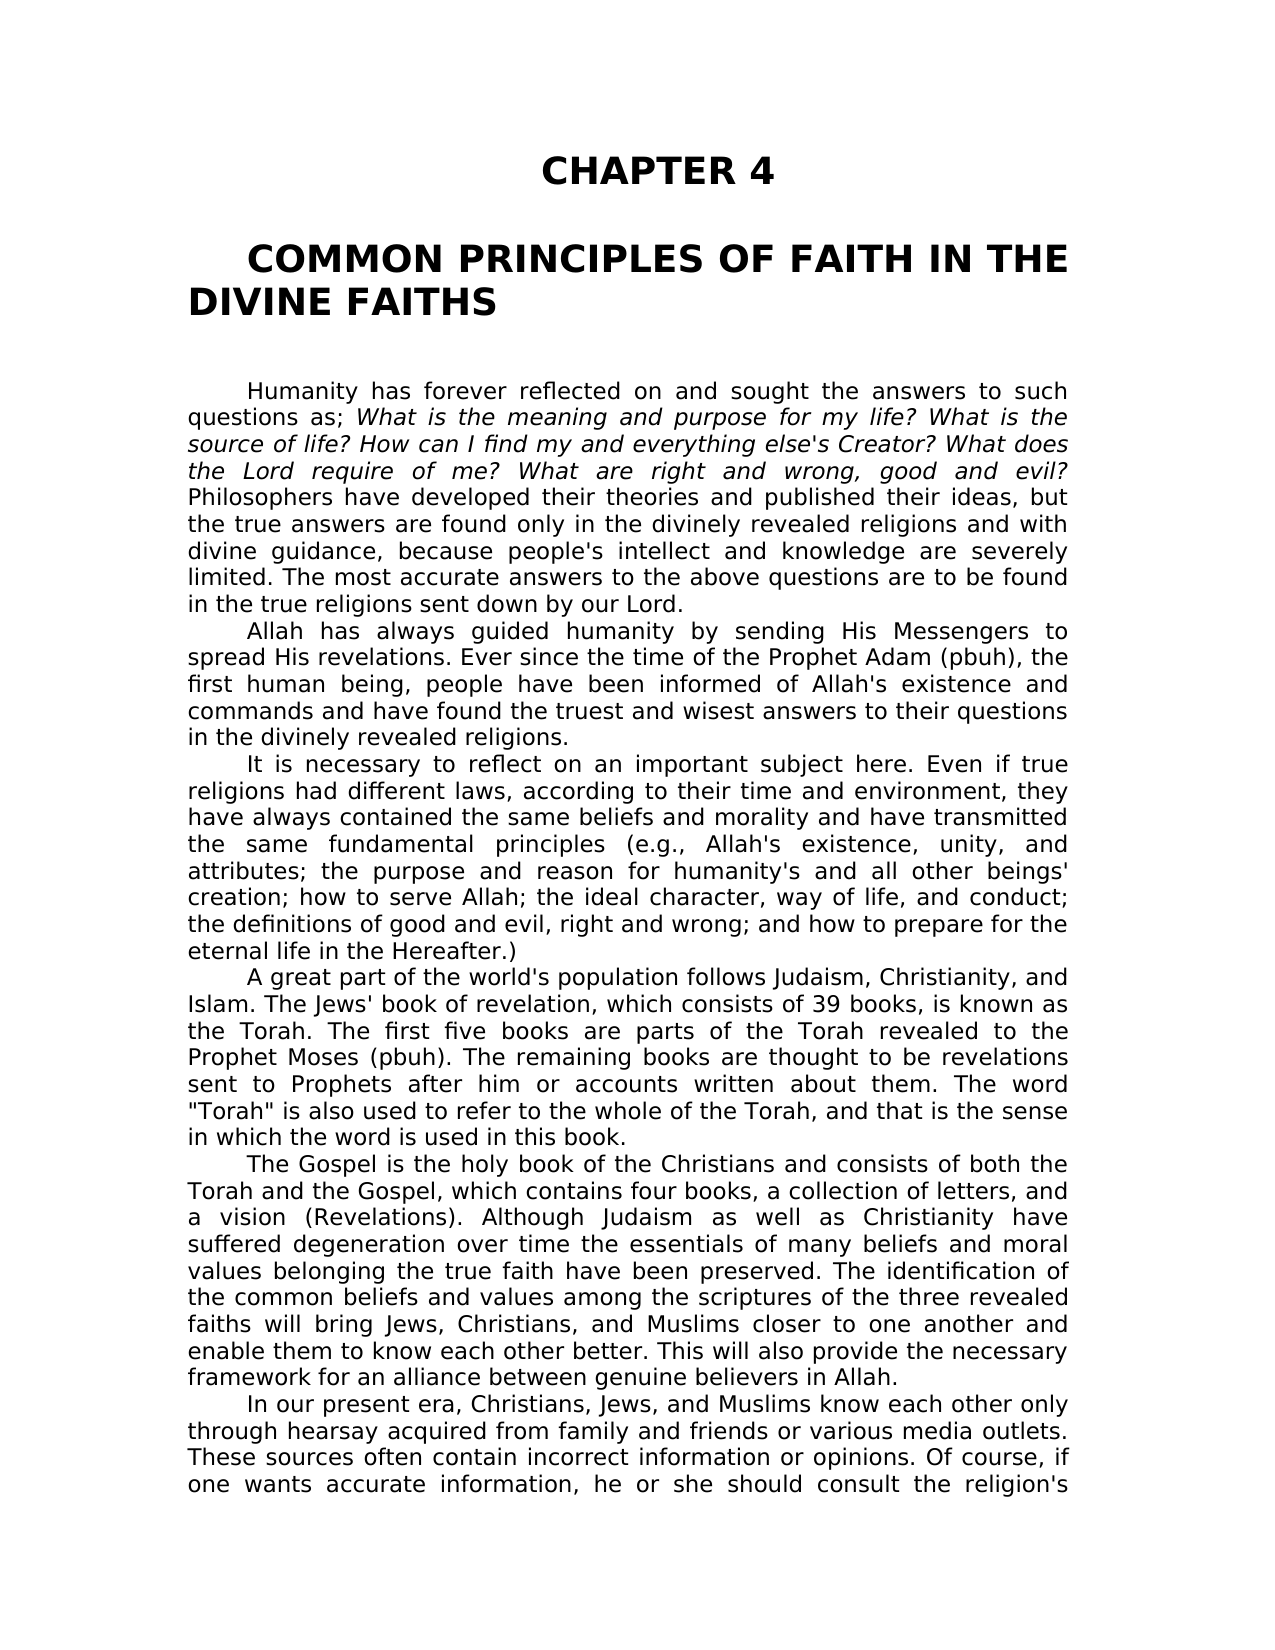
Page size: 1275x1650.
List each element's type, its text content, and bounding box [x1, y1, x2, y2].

text Humanity has forever reflected on and sought the answers to such questions as; What is the meaning and purpose for my life? What is the source of life? How can I find my and everything else's Creator? What does the Lord require of me? What are right and wrong, good and evil? Philosophers have developed their theories and published their ideas, but the true answers are found only in the divinely revealed religions and with divine guidance, because people's intellect and knowledge are severely limited. The most accurate answers to the above questions are to be found in the true religions sent down by our Lord. [187, 378, 1070, 618]
text A great part of the world's population follows Judaism, Christianity, and Islam. The Jews' book of revelation, which consists of 39 books, is known as the Torah. The first five books are parts of the Torah revealed to the Prophet Moses (pbuh). The remaining books are thought to be revelations sent to Prophets after him or accounts written about them. The word "Torah" is also used to refer to the whole of the Torah, and that is the sense in which the word is used in this book. [187, 964, 1070, 1151]
text It is necessary to reflect on an important subject here. Even if true religions had different laws, according to their time and environment, they have always contained the same beliefs and morality and have transmitted the same fundamental principles (e.g., Allah's existence, unity, and attributes; the purpose and reason for humanity's and all other beings' creation; how to serve Allah; the ideal character, way of life, and conduct; the definitions of good and evil, right and wrong; and how to prepare for the eternal life in the Hereafter.) [187, 751, 1070, 964]
text CHAPTER 4 [187, 150, 1070, 194]
text Allah has always guided humanity by sending His Messengers to spread His revelations. Ever since the time of the Prophet Adam (pbuh), the first human being, people have been informed of Allah's existence and commands and have found the truest and wisest answers to their questions in the divinely revealed religions. [187, 618, 1070, 751]
text COMMON PRINCIPLES OF FAITH IN THE DIVINE FAITHS [187, 237, 1070, 324]
text In our present era, Christians, Jews, and Muslims know each other only through hearsay acquired from family and friends or various media outlets. These sources often contain incorrect information or opinions. Of course, if one wants accurate information, he or she should consult the religion's [187, 1391, 1070, 1498]
text The Gospel is the holy book of the Christians and consists of both the Torah and the Gospel, which contains four books, a collection of letters, and a vision (Revelations). Although Judaism as well as Christianity have suffered degeneration over time the essentials of many beliefs and moral values belonging the true faith have been preserved. The identification of the common beliefs and values among the scriptures of the three revealed faiths will bring Jews, Christians, and Muslims closer to one another and enable them to know each other better. This will also provide the necessary framework for an alliance between genuine believers in Allah. [187, 1151, 1070, 1391]
